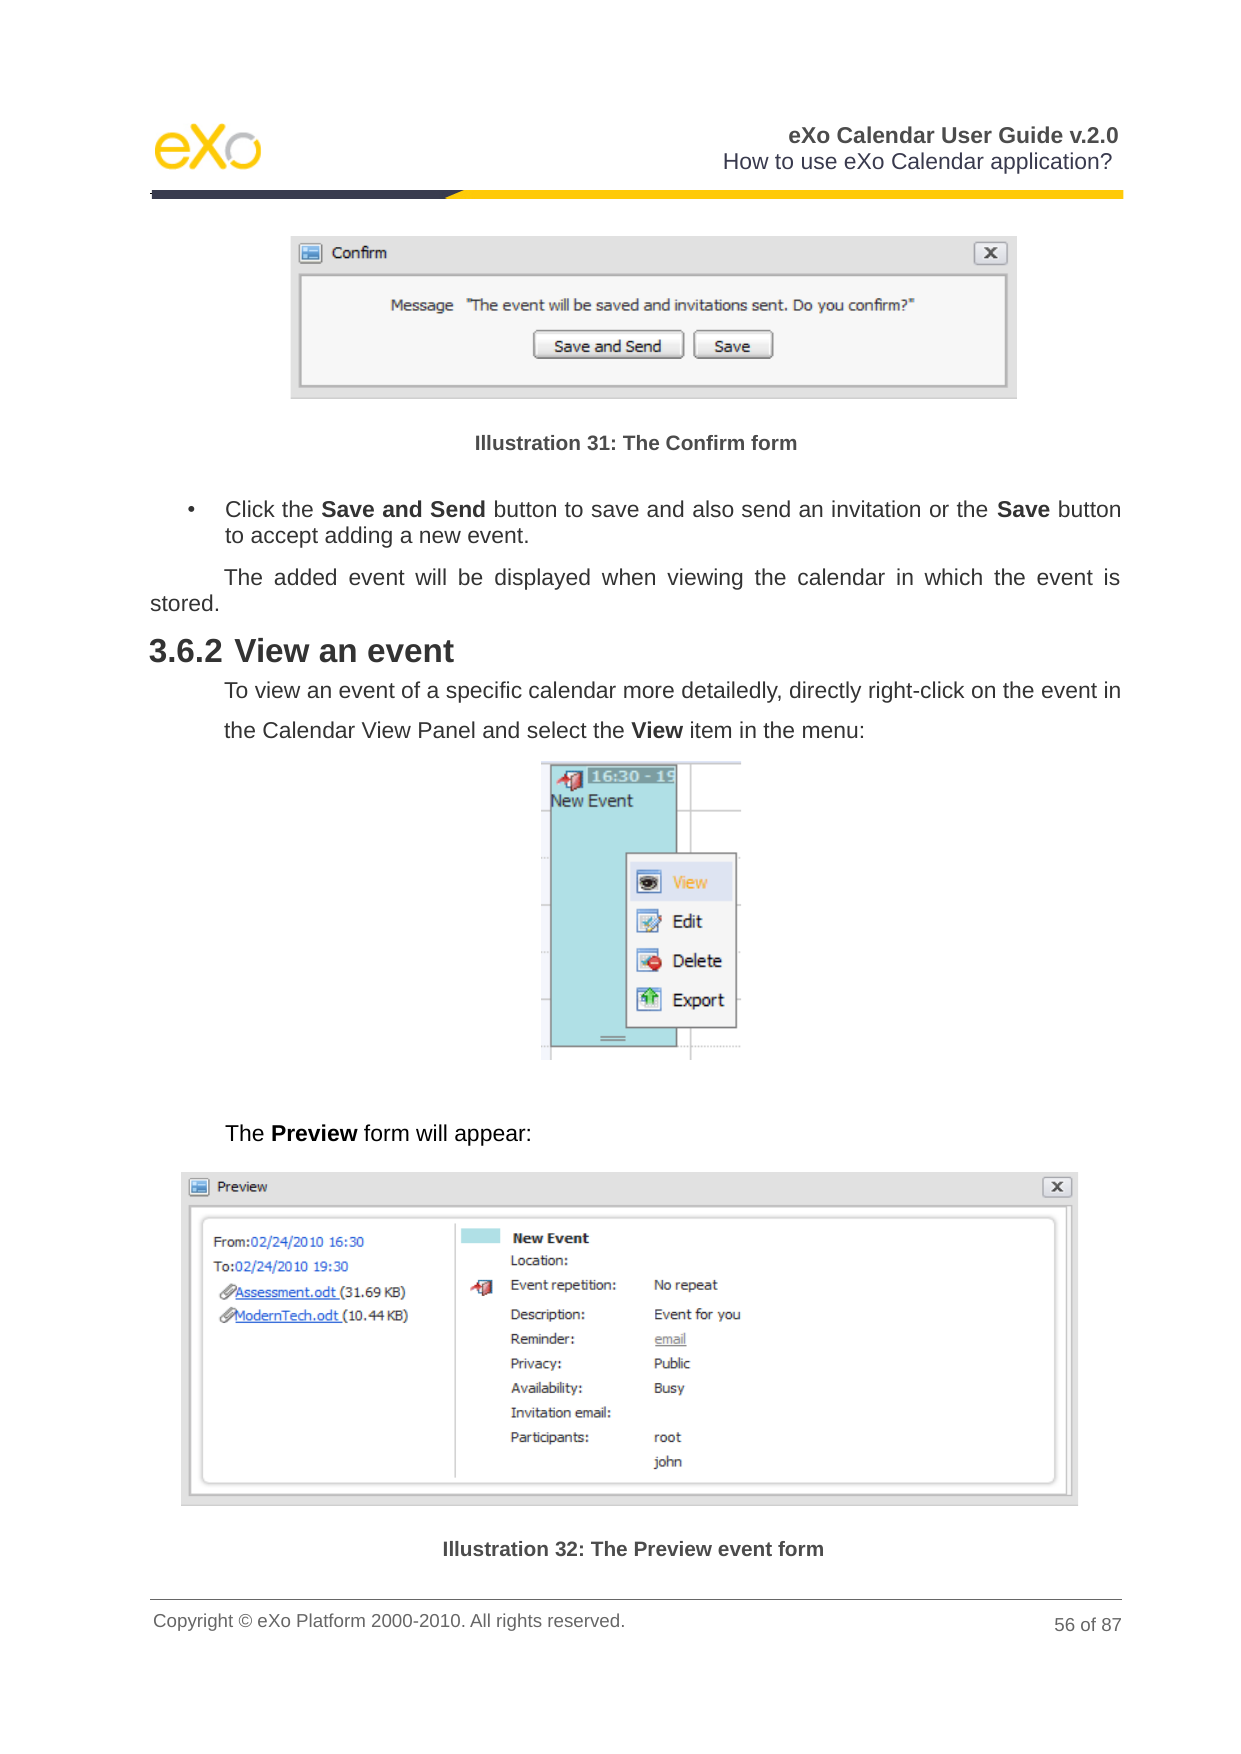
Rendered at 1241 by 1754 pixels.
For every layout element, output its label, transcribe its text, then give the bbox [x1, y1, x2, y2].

text Illustration 32: The Preview event form [151, 1237, 1116, 1561]
picture [181, 1172, 1079, 1506]
list Illustration 31: The Confirm form [244, 298, 1027, 454]
list Click the Save and Send button to save and also send an invitation or the Save button to accept adding a new event. [187, 496, 1122, 548]
text The added event will be displayed when viewing the calendar in which the event is stored. [150, 563, 1122, 616]
picture [290, 236, 1017, 399]
picture [541, 761, 742, 1060]
list The Preview form will appear: [187, 1119, 1122, 1146]
picture [155, 123, 262, 170]
picture [151, 190, 1124, 199]
subtitle View an event [148, 631, 1122, 669]
text To view an event of a specific calendar more detailedly, directly right-click on the event in the Calendar View Panel and select the View item in the menu: [224, 677, 1122, 743]
